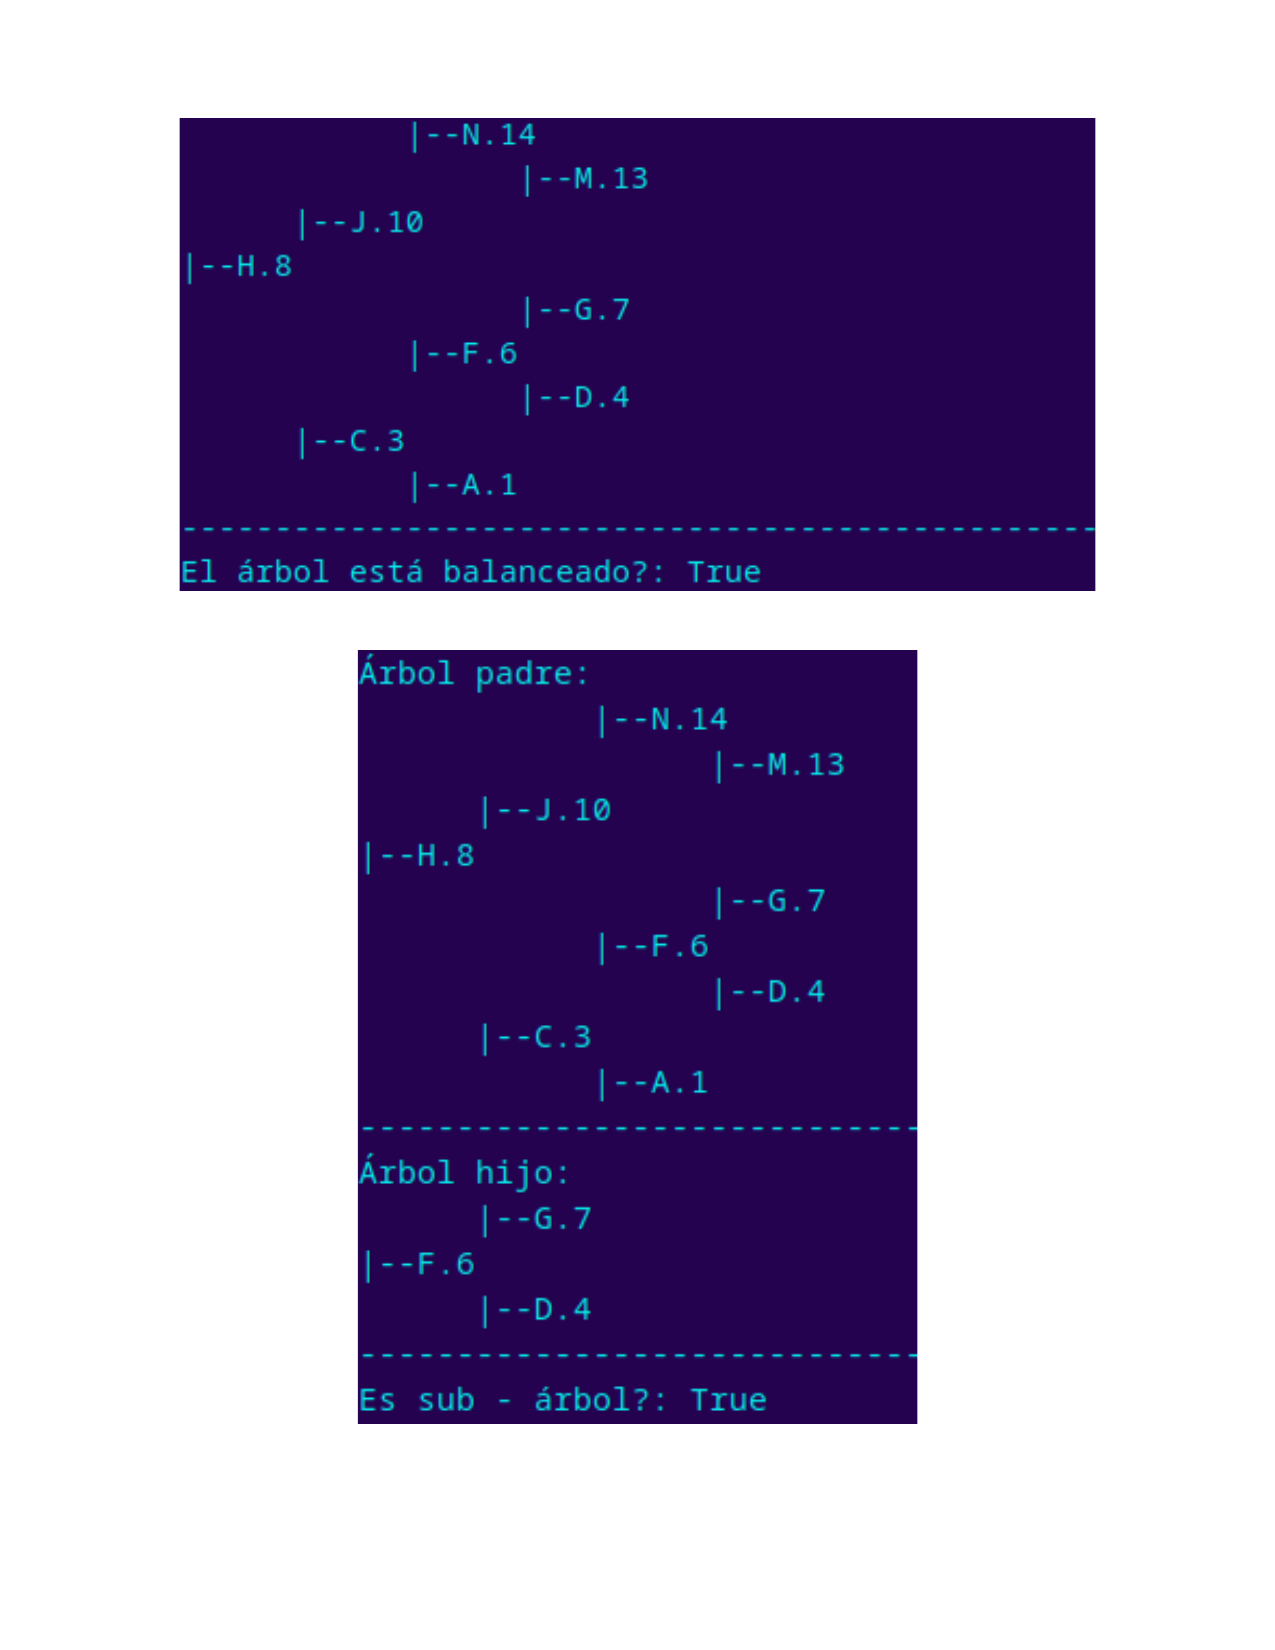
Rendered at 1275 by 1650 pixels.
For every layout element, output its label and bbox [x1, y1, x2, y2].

picture [357, 650, 918, 1424]
picture [179, 118, 1096, 591]
